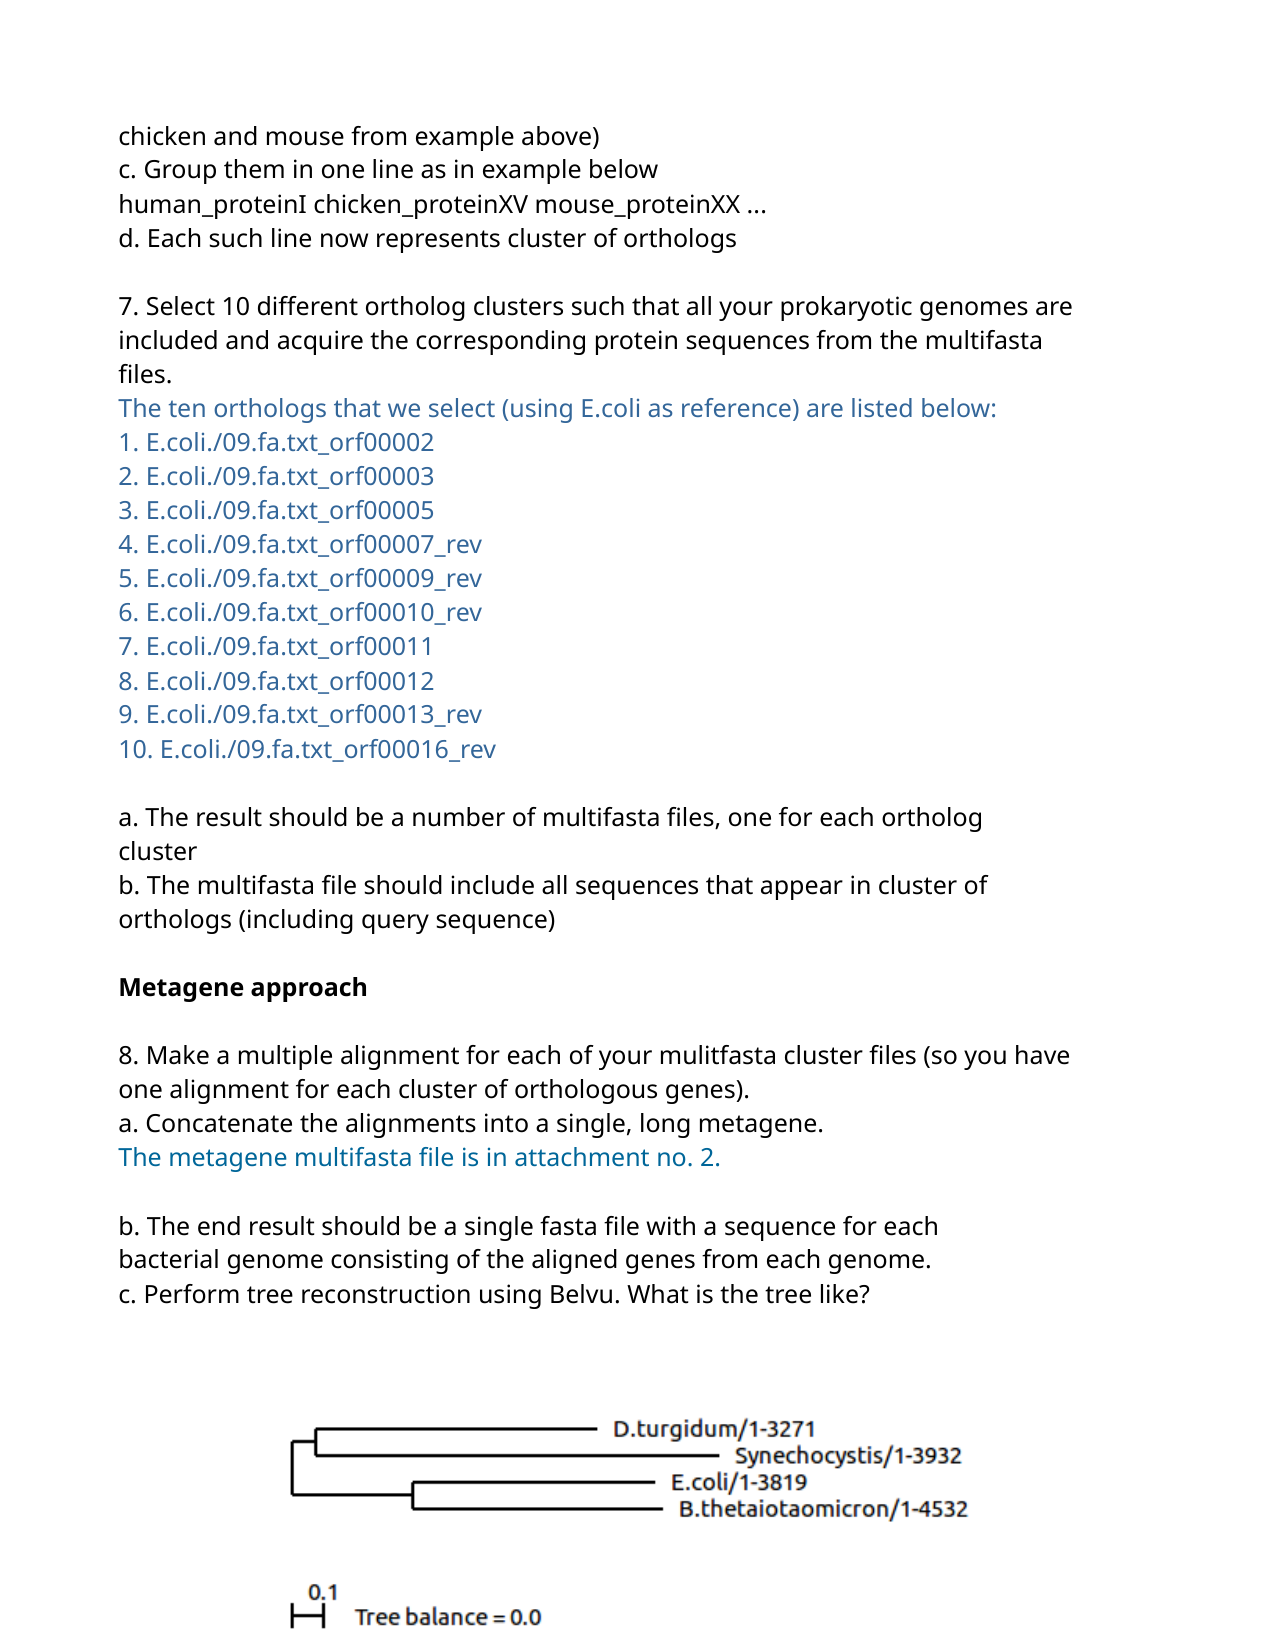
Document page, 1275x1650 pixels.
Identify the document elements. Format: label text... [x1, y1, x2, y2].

text 7. E.coli./09.fa.txt_orf00011 [118, 629, 1157, 663]
text The metagene multifasta file is in attachment no. 2. [118, 1140, 1157, 1174]
text b. The multifasta file should include all sequences that appear in cluster of [118, 867, 1157, 902]
text orthologs (including query sequence) [118, 902, 1157, 936]
text 2. E.coli./09.fa.txt_orf00003 [118, 459, 1157, 493]
text The ten orthologs that we select (using E.coli as reference) are listed below: [118, 391, 1157, 425]
text 8. Make a multiple alignment for each of your mulitfasta cluster files (so you have [118, 1038, 1157, 1072]
text 6. E.coli./09.fa.txt_orf00010_rev [118, 595, 1157, 629]
text Metagene approach [118, 970, 1157, 1004]
text included and acquire the corresponding protein sequences from the multifasta [118, 322, 1157, 357]
text 8. E.coli./09.fa.txt_orf00012 [118, 663, 1157, 697]
text 10. E.coli./09.fa.txt_orf00016_rev [118, 731, 1157, 765]
text one alignment for each cluster of orthologous genes). [118, 1072, 1157, 1106]
text d. Each such line now represents cluster of orthologs [118, 220, 1157, 254]
text c. Group them in one line as in example below [118, 152, 1157, 186]
picture [280, 1412, 995, 1641]
text 4. E.coli./09.fa.txt_orf00007_rev [118, 527, 1157, 561]
text 1. E.coli./09.fa.txt_orf00002 [118, 425, 1157, 459]
text c. Perform tree reconstruction using Belvu. What is the tree like? [118, 1276, 1157, 1310]
text a. The result should be a number of multifasta files, one for each ortholog [118, 799, 1157, 833]
text 7. Select 10 different ortholog clusters such that all your prokaryotic genomes are [118, 288, 1157, 322]
text a. Concatenate the alignments into a single, long metagene. [118, 1106, 1157, 1140]
text 3. E.coli./09.fa.txt_orf00005 [118, 493, 1157, 527]
text bacterial genome consisting of the aligned genes from each genome. [118, 1242, 1157, 1276]
text 5. E.coli./09.fa.txt_orf00009_rev [118, 561, 1157, 595]
text files. [118, 357, 1157, 391]
text b. The end result should be a single fasta file with a sequence for each [118, 1208, 1157, 1242]
text chicken and mouse from example above) [118, 118, 1157, 152]
text human_proteinI chicken_proteinXV mouse_proteinXX ... [118, 186, 1157, 220]
text 9. E.coli./09.fa.txt_orf00013_rev [118, 697, 1157, 731]
text cluster [118, 833, 1157, 867]
